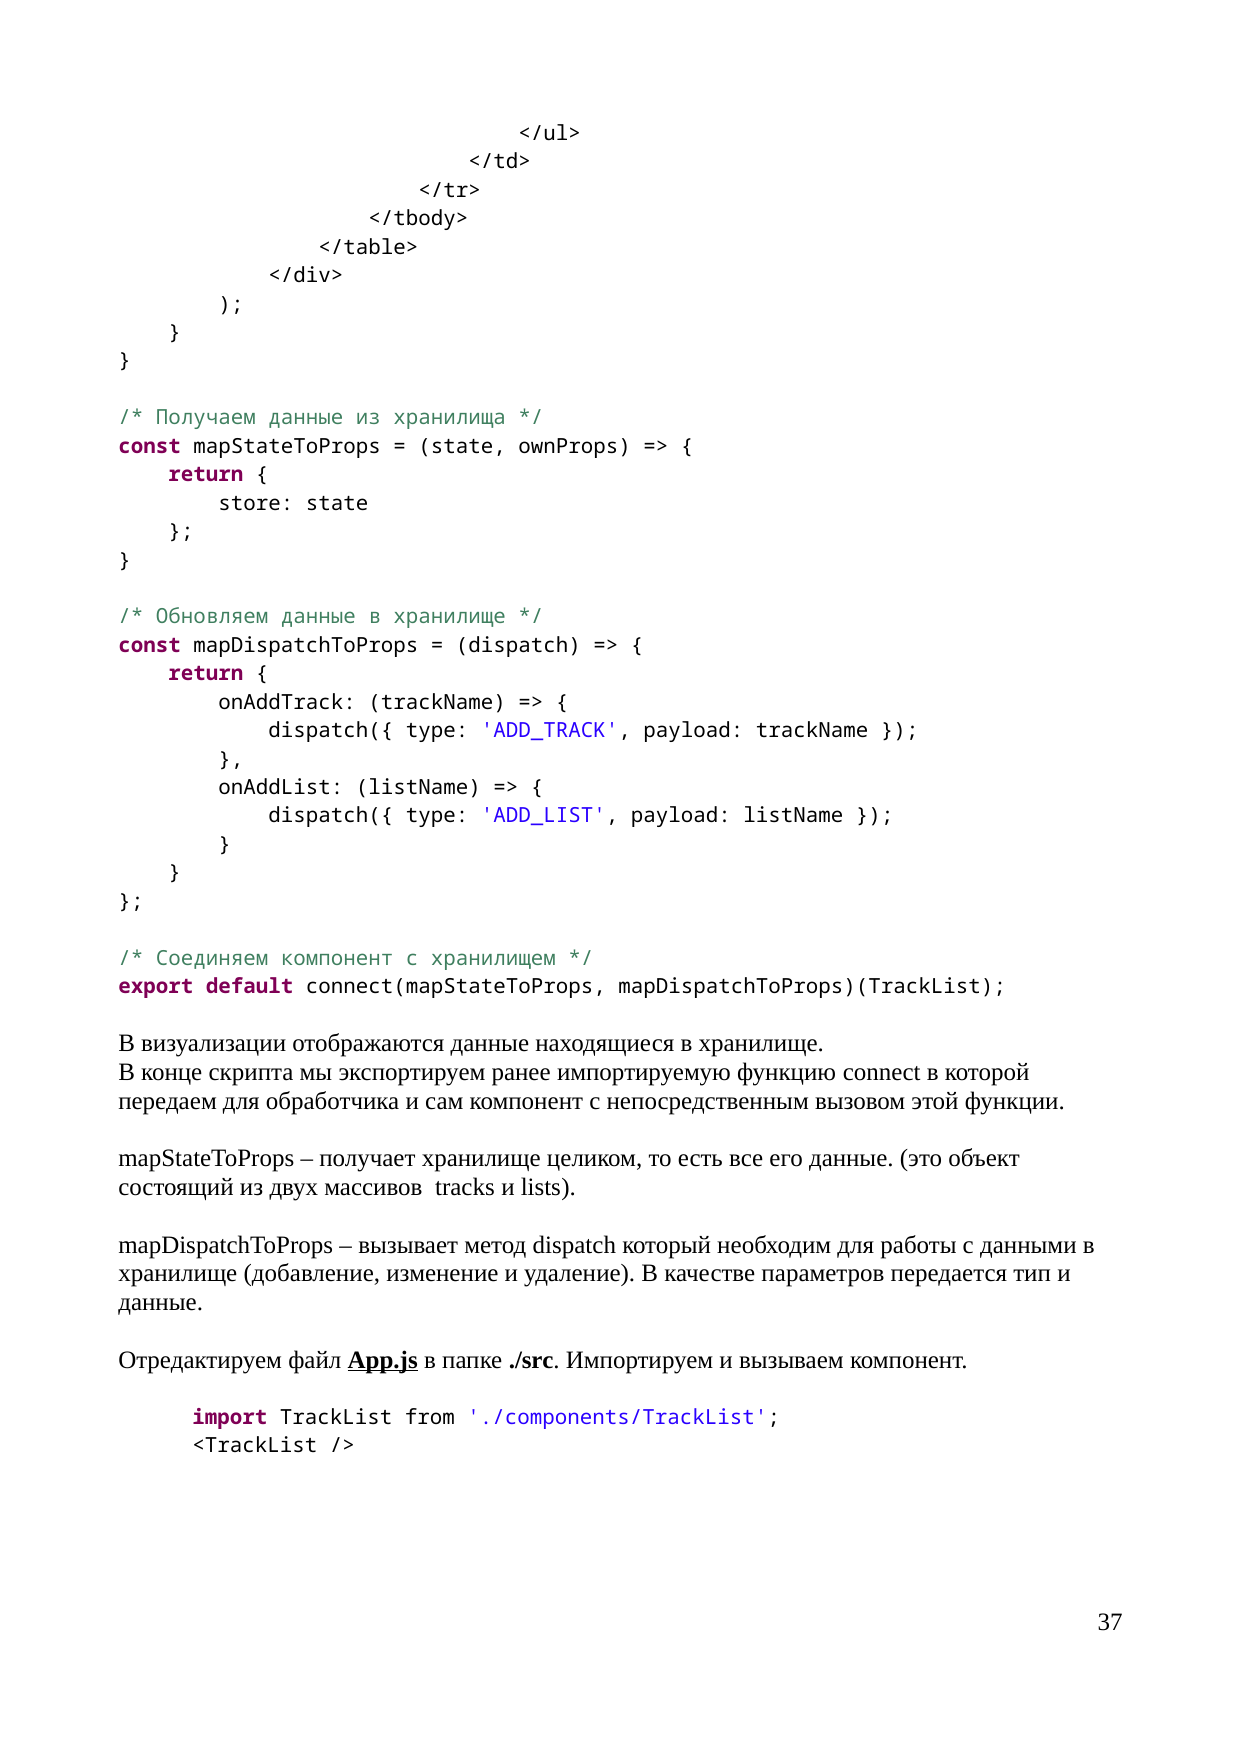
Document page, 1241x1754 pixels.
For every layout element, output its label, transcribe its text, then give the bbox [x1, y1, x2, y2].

text export default connect(mapStateToProps, mapDispatchToProps)(TrackList); [118, 971, 1122, 1000]
text dispatch({ type: 'ADD_LIST', payload: listName }); [118, 801, 1122, 829]
text В конце скрипта мы экспортируем ранее импортируемую функцию connect в которой передаем для обработчика и сам компонент с непосредственным вызовом этой функции. [118, 1057, 1122, 1115]
text /* Соединяем компонент с хранилищем */ [118, 943, 1122, 971]
text /* Получаем данные из хранилища */ [118, 402, 1122, 431]
text } [118, 346, 1122, 374]
text const mapStateToProps = (state, ownProps) => { [118, 431, 1122, 459]
text </div> [118, 260, 1122, 289]
text mapDispatchToProps – вызывает метод dispatch который необходим для работы с данными в хранилище (добавление, изменение и удаление). В качестве параметров передается тип и данные. [118, 1230, 1122, 1316]
text return { [118, 658, 1122, 687]
text </ul> [118, 118, 1122, 147]
text store: state [118, 488, 1122, 516]
text }; [118, 516, 1122, 545]
text } [118, 317, 1122, 346]
text Отредактируем файл App.js в папке ./src. Импортируем и вызываем компонент. [118, 1345, 1122, 1373]
text onAddList: (listName) => { [118, 772, 1122, 801]
text } [118, 857, 1122, 886]
text mapStateToProps – получает хранилище целиком, то есть все его данные. (это объект состоящий из двух массивов tracks и lists). [118, 1143, 1122, 1201]
text ); [118, 289, 1122, 317]
text В визуализации отображаются данные находящиеся в хранилище. [118, 1028, 1122, 1057]
text <TrackList /> [192, 1431, 1122, 1459]
text dispatch({ type: 'ADD_TRACK', payload: trackName }); [118, 715, 1122, 744]
text </table> [118, 232, 1122, 260]
text return { [118, 459, 1122, 488]
text </tr> [118, 175, 1122, 203]
text /* Обновляем данные в хранилище */ [118, 602, 1122, 630]
text </tbody> [118, 203, 1122, 232]
text </td> [118, 147, 1122, 175]
text } [118, 545, 1122, 573]
text const mapDispatchToProps = (dispatch) => { [118, 630, 1122, 658]
text } [118, 829, 1122, 857]
text onAddTrack: (trackName) => { [118, 687, 1122, 715]
text import TrackList from './components/TrackList'; [192, 1402, 1122, 1431]
text }, [118, 744, 1122, 772]
text }; [118, 886, 1122, 914]
